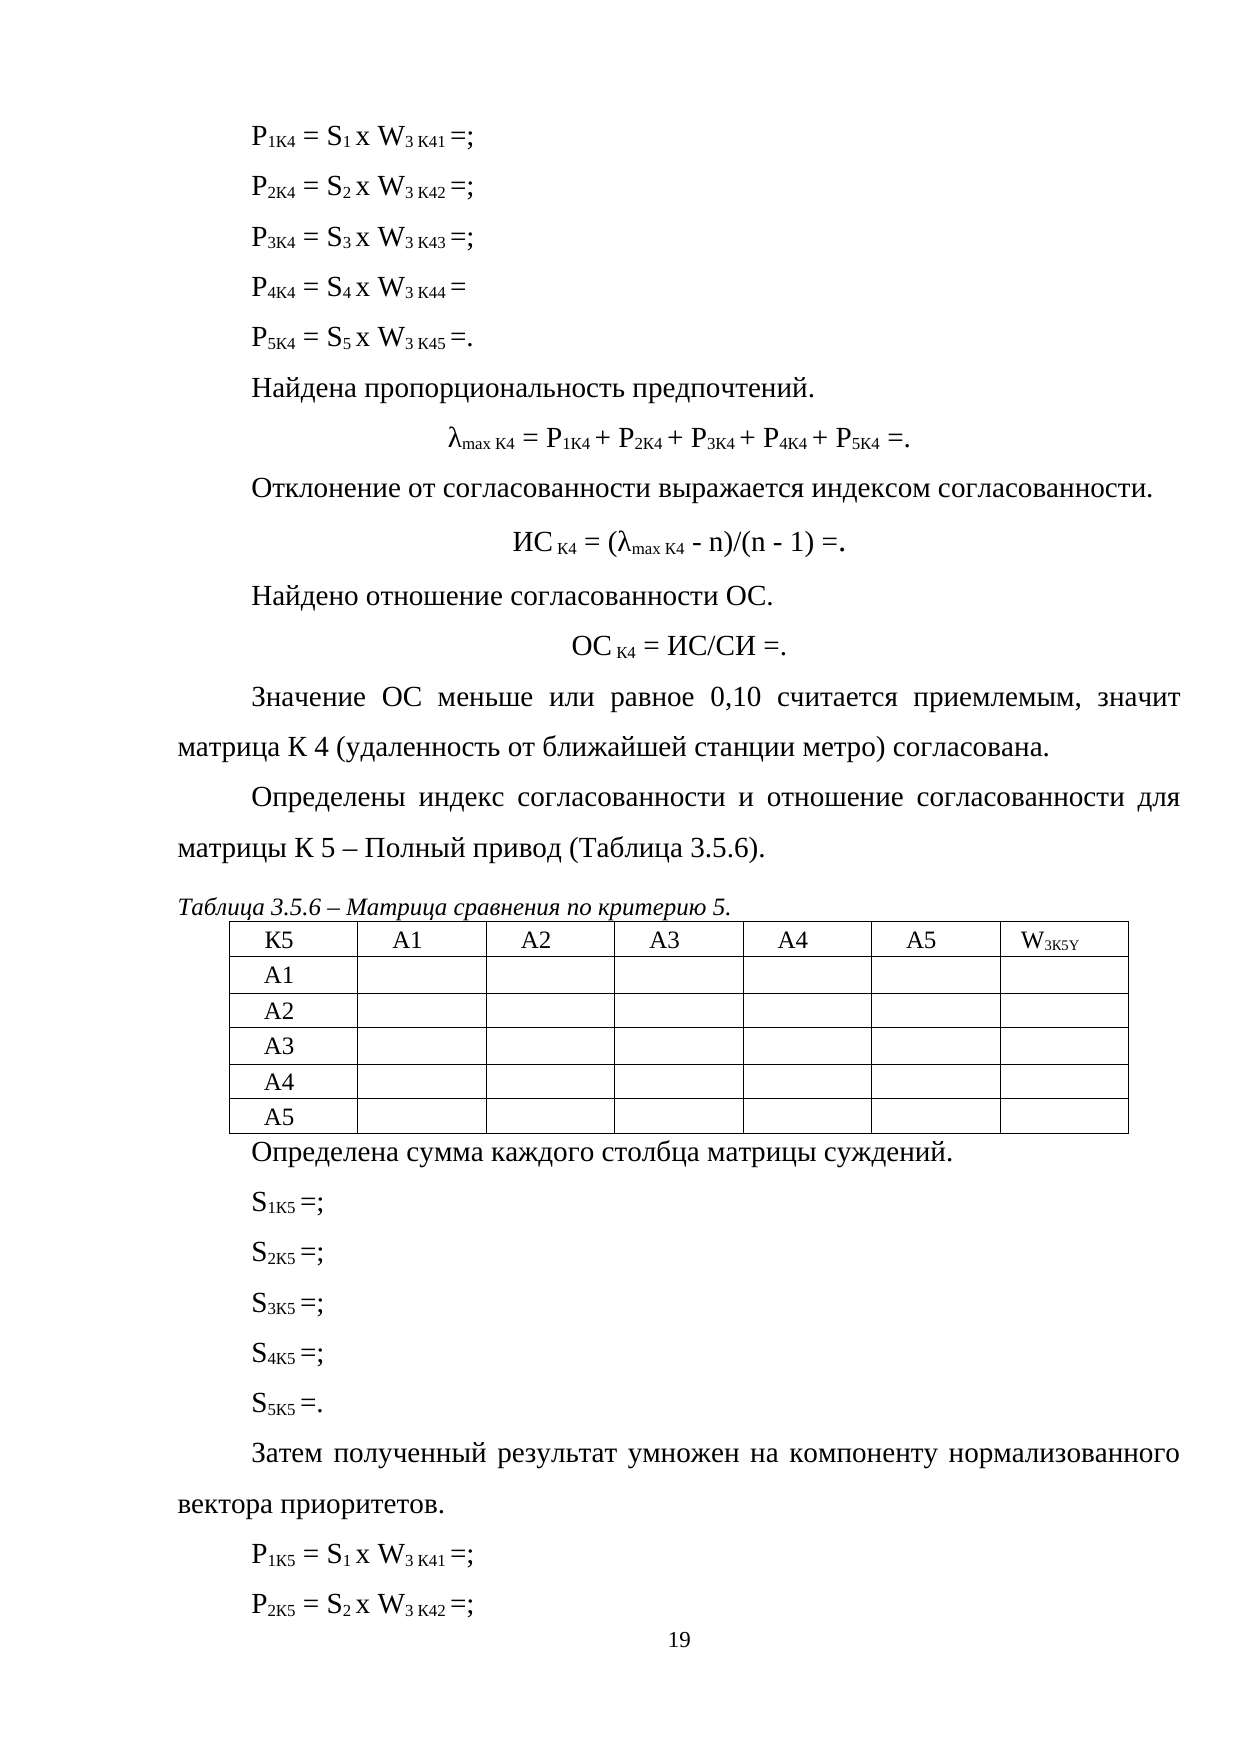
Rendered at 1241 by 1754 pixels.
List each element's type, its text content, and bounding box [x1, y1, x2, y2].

table_header А1 [358, 922, 486, 956]
table_cell [487, 1065, 614, 1098]
table_cell [1001, 1099, 1128, 1133]
table_cell [1001, 957, 1128, 992]
table_cell А5 [230, 1099, 357, 1133]
text Таблица 3.5.6 – Матрица сравнения по критерию 5. [177, 892, 1181, 921]
text Затем полученный результат умножен на компоненту нормализованного вектора приоритетов. [177, 1436, 1181, 1519]
table_cell [487, 1099, 614, 1133]
table_cell [744, 957, 871, 992]
table_cell [872, 1065, 1000, 1098]
table_cell [872, 1099, 1000, 1133]
text Р3К4 = S3 х W3 К43 =; [177, 219, 1181, 252]
table_cell [615, 1099, 743, 1133]
text Определена сумма каждого столбца матрицы суждений. [177, 1134, 1181, 1167]
text λmax К4 = Р1К4 + Р2К4 + Р3К4 + Р4К4 + Р5К4 =. [177, 420, 1181, 453]
table_cell А3 [230, 1028, 357, 1063]
text S2К5 =; [177, 1234, 1181, 1268]
table_cell [744, 1065, 871, 1098]
table_header А2 [487, 922, 614, 956]
text S4К5 =; [177, 1335, 1181, 1368]
table_header А4 [744, 922, 871, 956]
text Найдено отношение согласованности ОС. [177, 578, 1181, 612]
text Определены индекс согласованности и отношение согласованности для матрицы К 5 – Полный привод (Таблица 3.5.6). [177, 779, 1181, 863]
text Р1К5 = S1 х W3 К41 =; [177, 1536, 1181, 1570]
table_cell [358, 994, 486, 1027]
table_cell [872, 994, 1000, 1027]
table_cell [615, 1065, 743, 1098]
table_cell [358, 1065, 486, 1098]
text Отклонение от согласованности выражается индексом согласованности. [177, 470, 1181, 504]
table_cell [358, 1099, 486, 1133]
table_header К5 [230, 922, 357, 956]
text S3К5 =; [177, 1285, 1181, 1318]
table_cell [1001, 1028, 1128, 1063]
text Значение ОС меньше или равное 0,10 считается приемлемым, значит матрица К 4 (удаленность от ближайшей станции метро) согласована. [177, 679, 1181, 763]
text S1К5 =; [177, 1184, 1181, 1218]
table_header А3 [615, 922, 743, 956]
table_cell [744, 1099, 871, 1133]
table_cell [872, 1028, 1000, 1063]
table_cell [358, 1028, 486, 1063]
table_cell [1001, 1065, 1128, 1098]
table_cell А2 [230, 994, 357, 1027]
table_cell [358, 957, 486, 992]
table_cell А4 [230, 1065, 357, 1098]
table_cell [744, 1028, 871, 1063]
text Р4К4 = S4 х W3 К44 = [177, 269, 1181, 303]
text Р5К4 = S5 х W3 К45 =. [177, 319, 1181, 353]
table_cell [744, 994, 871, 1027]
table_cell [1001, 994, 1128, 1027]
table_cell [615, 994, 743, 1027]
text ОС К4 = ИС/СИ =. [177, 628, 1181, 662]
table_cell [487, 957, 614, 992]
table_cell А1 [230, 957, 357, 992]
table_cell [872, 957, 1000, 992]
text Найдена пропорциональность предпочтений. [177, 370, 1181, 403]
table_header W3К5Y [1001, 922, 1128, 956]
table_cell [487, 1028, 614, 1063]
text Р2К4 = S2 х W3 К42 =; [177, 168, 1181, 202]
table_cell [487, 994, 614, 1027]
text Р2К5 = S2 х W3 К42 =; [177, 1587, 1181, 1620]
text Р1К4 = S1 х W3 К41 =; [177, 118, 1181, 152]
table_header А5 [872, 922, 1000, 956]
text S5К5 =. [177, 1385, 1181, 1419]
table_cell [615, 1028, 743, 1063]
text ИС К4 = (λmax К4 - n)/(n - 1) =. [177, 521, 1181, 559]
table_cell [615, 957, 743, 992]
